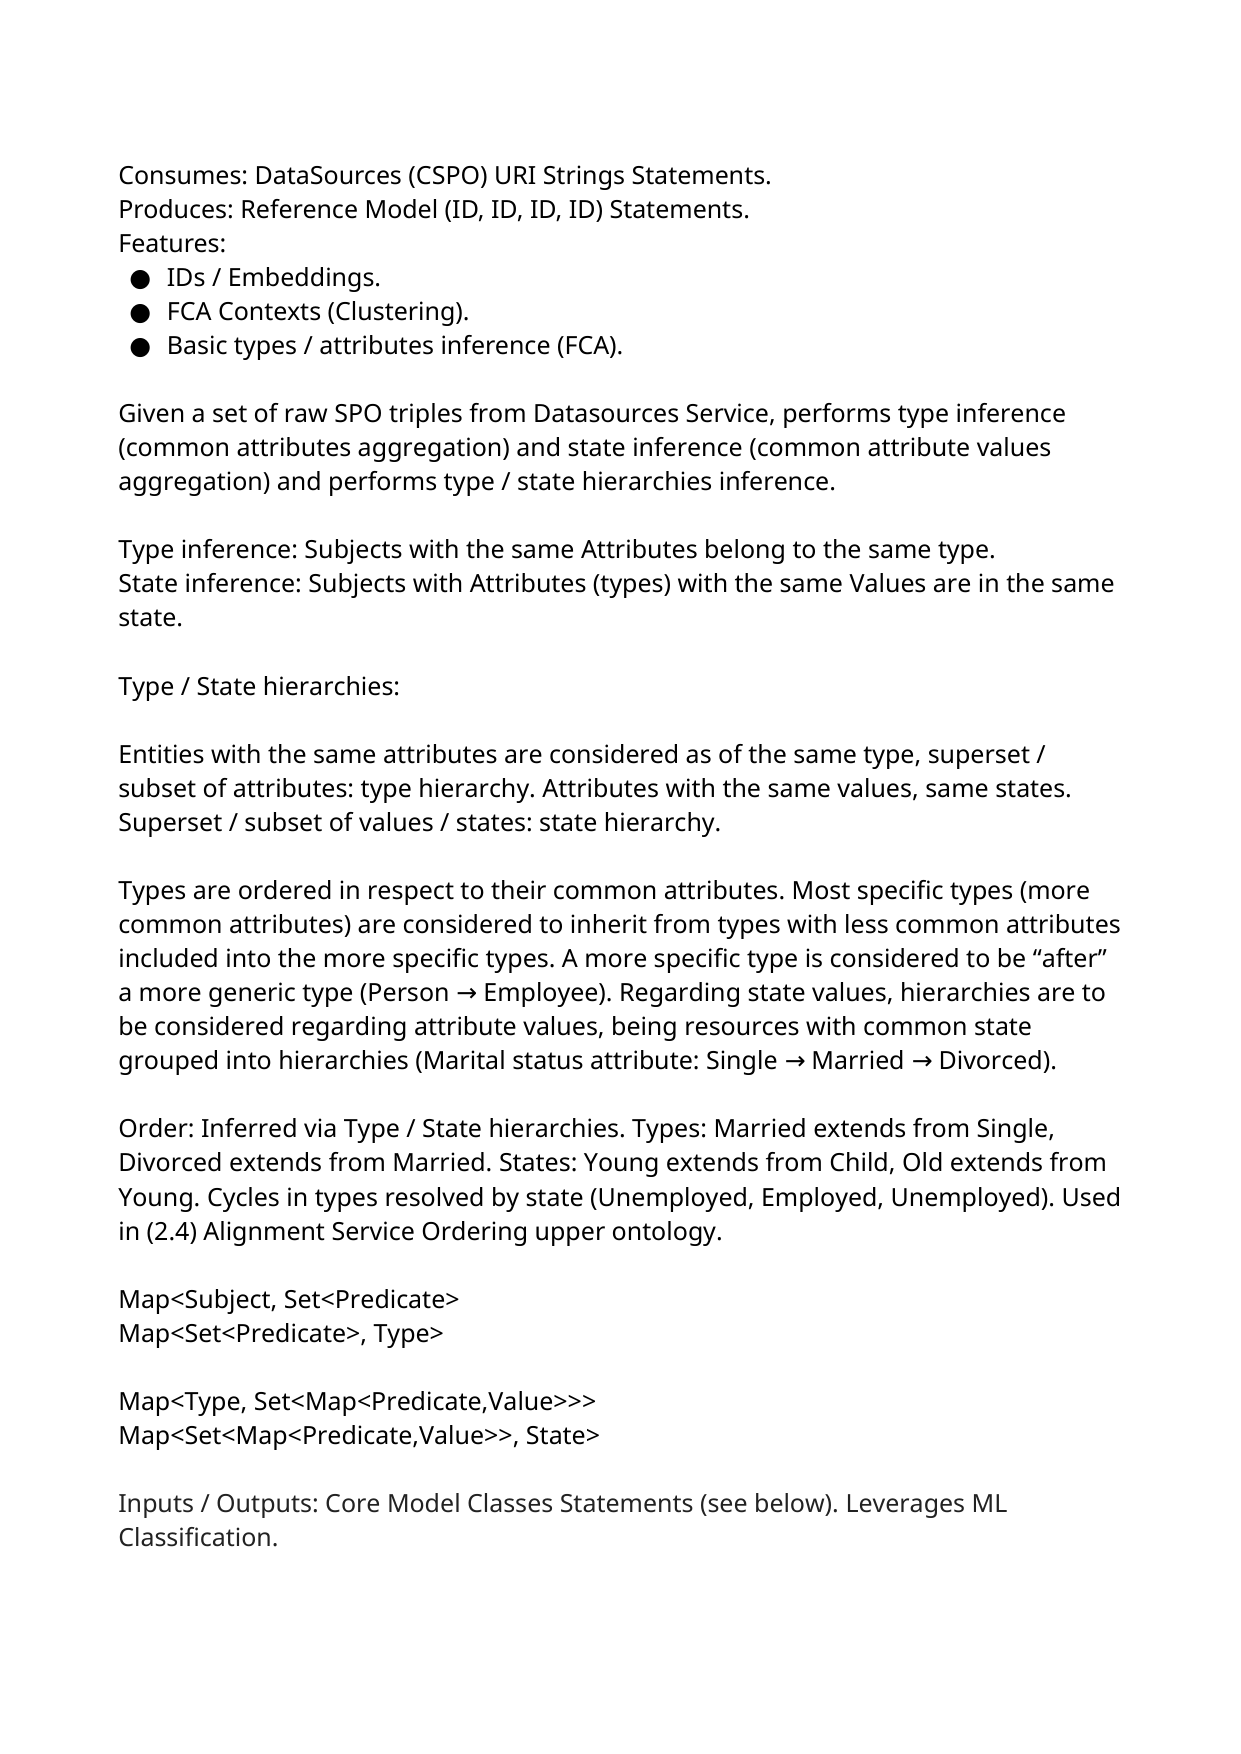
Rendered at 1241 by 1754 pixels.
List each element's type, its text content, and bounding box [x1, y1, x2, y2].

list FCA Contexts (Clustering). [129, 293, 1122, 328]
text Inputs / Outputs: Core Model Classes Statements (see below). Leverages ML Classification. [118, 1486, 1122, 1554]
list IDs / Embeddings. [129, 259, 1122, 293]
text Produces: Reference Model (ID, ID, ID, ID) Statements. [118, 191, 1122, 225]
list Basic types / attributes inference (FCA). [129, 328, 1122, 362]
text State inference: Subjects with Attributes (types) with the same Values are in the same state. [118, 566, 1122, 634]
text Types are ordered in respect to their common attributes. Most specific types (more common attributes) are considered to inherit from types with less common attributes included into the more specific types. A more specific type is considered to be “after” a more generic type (Person → Employee). Regarding state values, hierarchies are to be considered regarding attribute values, being resources with common state grouped into hierarchies (Marital status attribute: Single → Married → Divorced). [118, 873, 1122, 1077]
text Type inference: Subjects with the same Attributes belong to the same type. [118, 532, 1122, 566]
text Map<Set<Predicate>, Type> [118, 1315, 1122, 1349]
text Order: Inferred via Type / State hierarchies. Types: Married extends from Single, Divorced extends from Married. States: Young extends from Child, Old extends from Young. Cycles in types resolved by state (Unemployed, Employed, Unemployed). Used in (2.4) Alignment Service Ordering upper ontology. [118, 1111, 1122, 1247]
text Map<Type, Set<Map<Predicate,Value>>> [118, 1383, 1122, 1418]
text Map<Set<Map<Predicate,Value>>, State> [118, 1418, 1122, 1452]
text Entities with the same attributes are considered as of the same type, superset / subset of attributes: type hierarchy. Attributes with the same values, same states. Superset / subset of values / states: state hierarchy. [118, 736, 1122, 838]
text Map<Subject, Set<Predicate> [118, 1281, 1122, 1315]
text Given a set of raw SPO triples from Datasources Service, performs type inference (common attributes aggregation) and state inference (common attribute values aggregation) and performs type / state hierarchies inference. [118, 396, 1122, 498]
text Features: [118, 225, 1122, 259]
text Consumes: DataSources (CSPO) URI Strings Statements. [118, 157, 1122, 191]
text Type / State hierarchies: [118, 668, 1122, 702]
